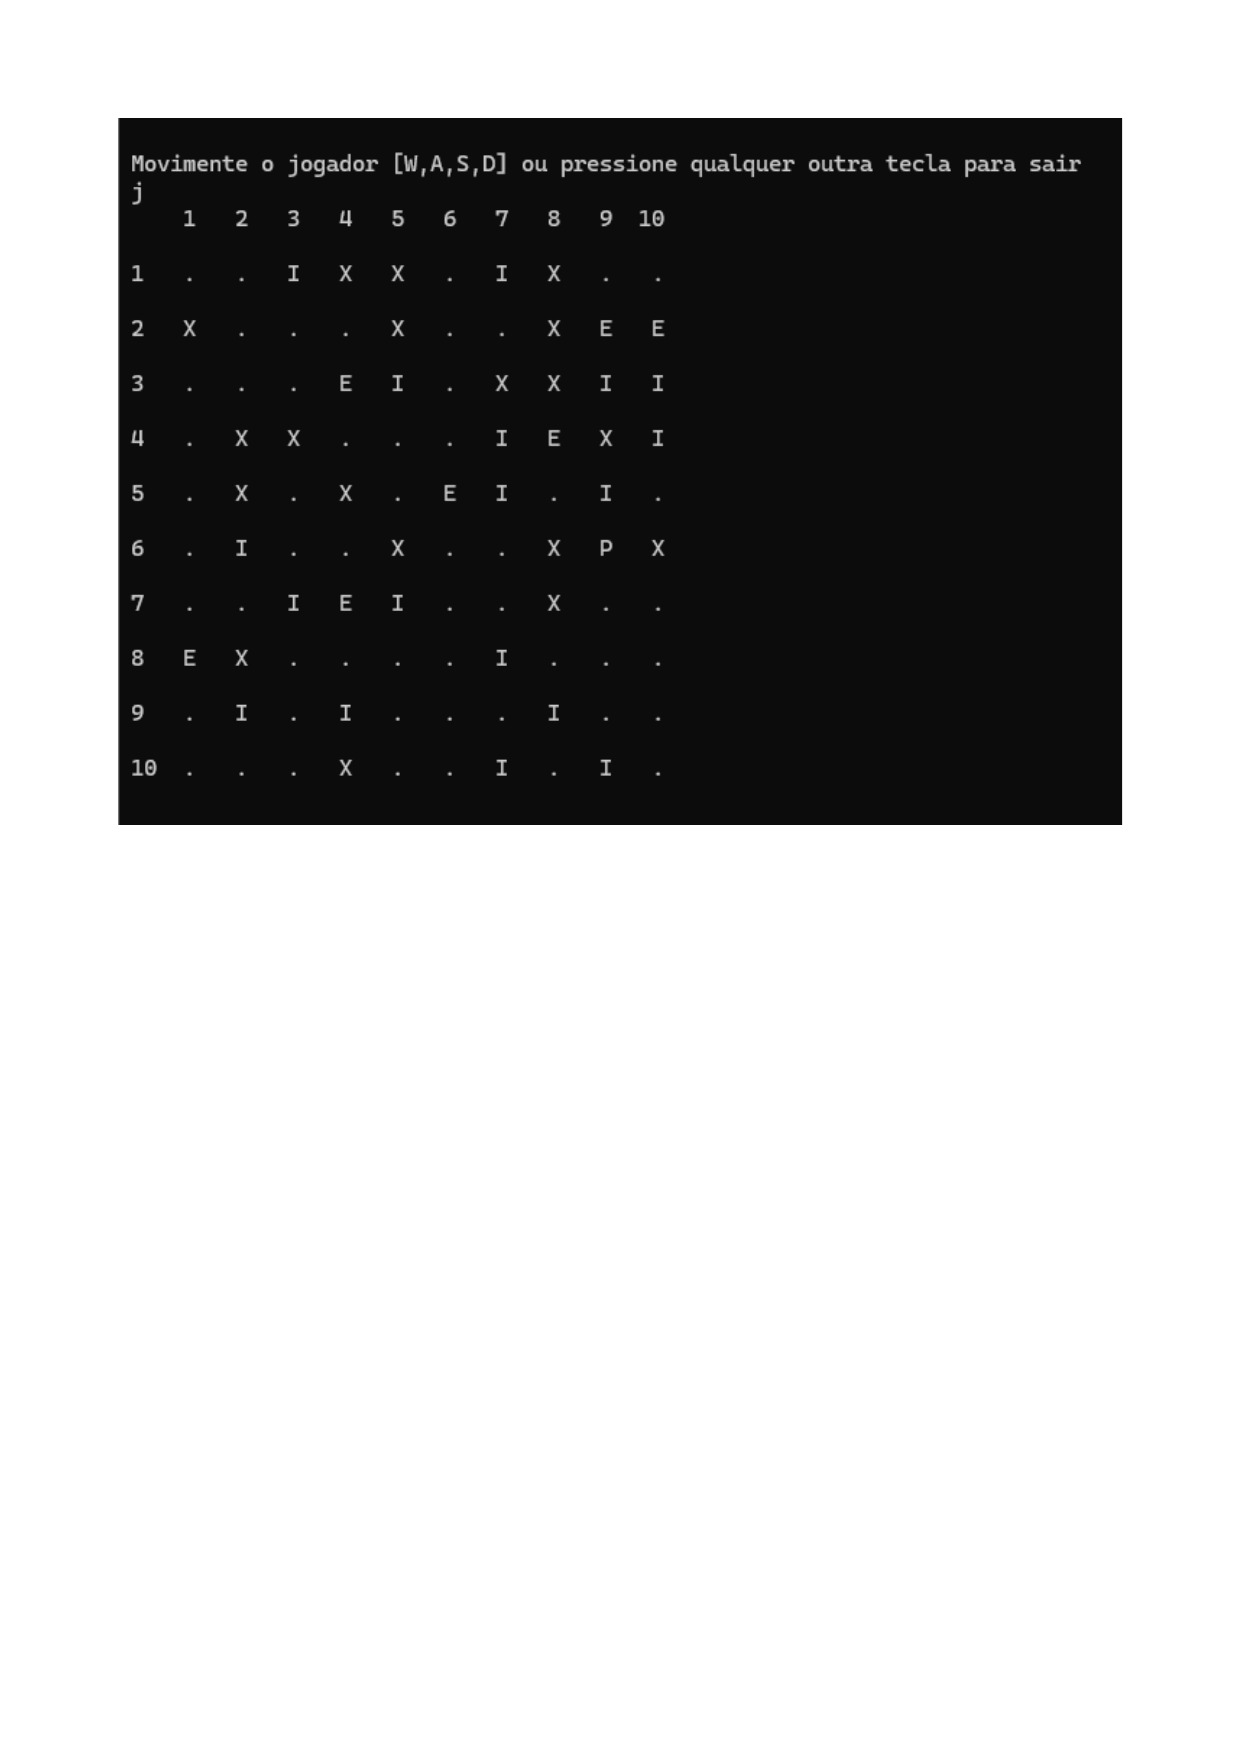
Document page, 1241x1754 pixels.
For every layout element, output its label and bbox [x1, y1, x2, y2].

picture [118, 118, 1123, 825]
